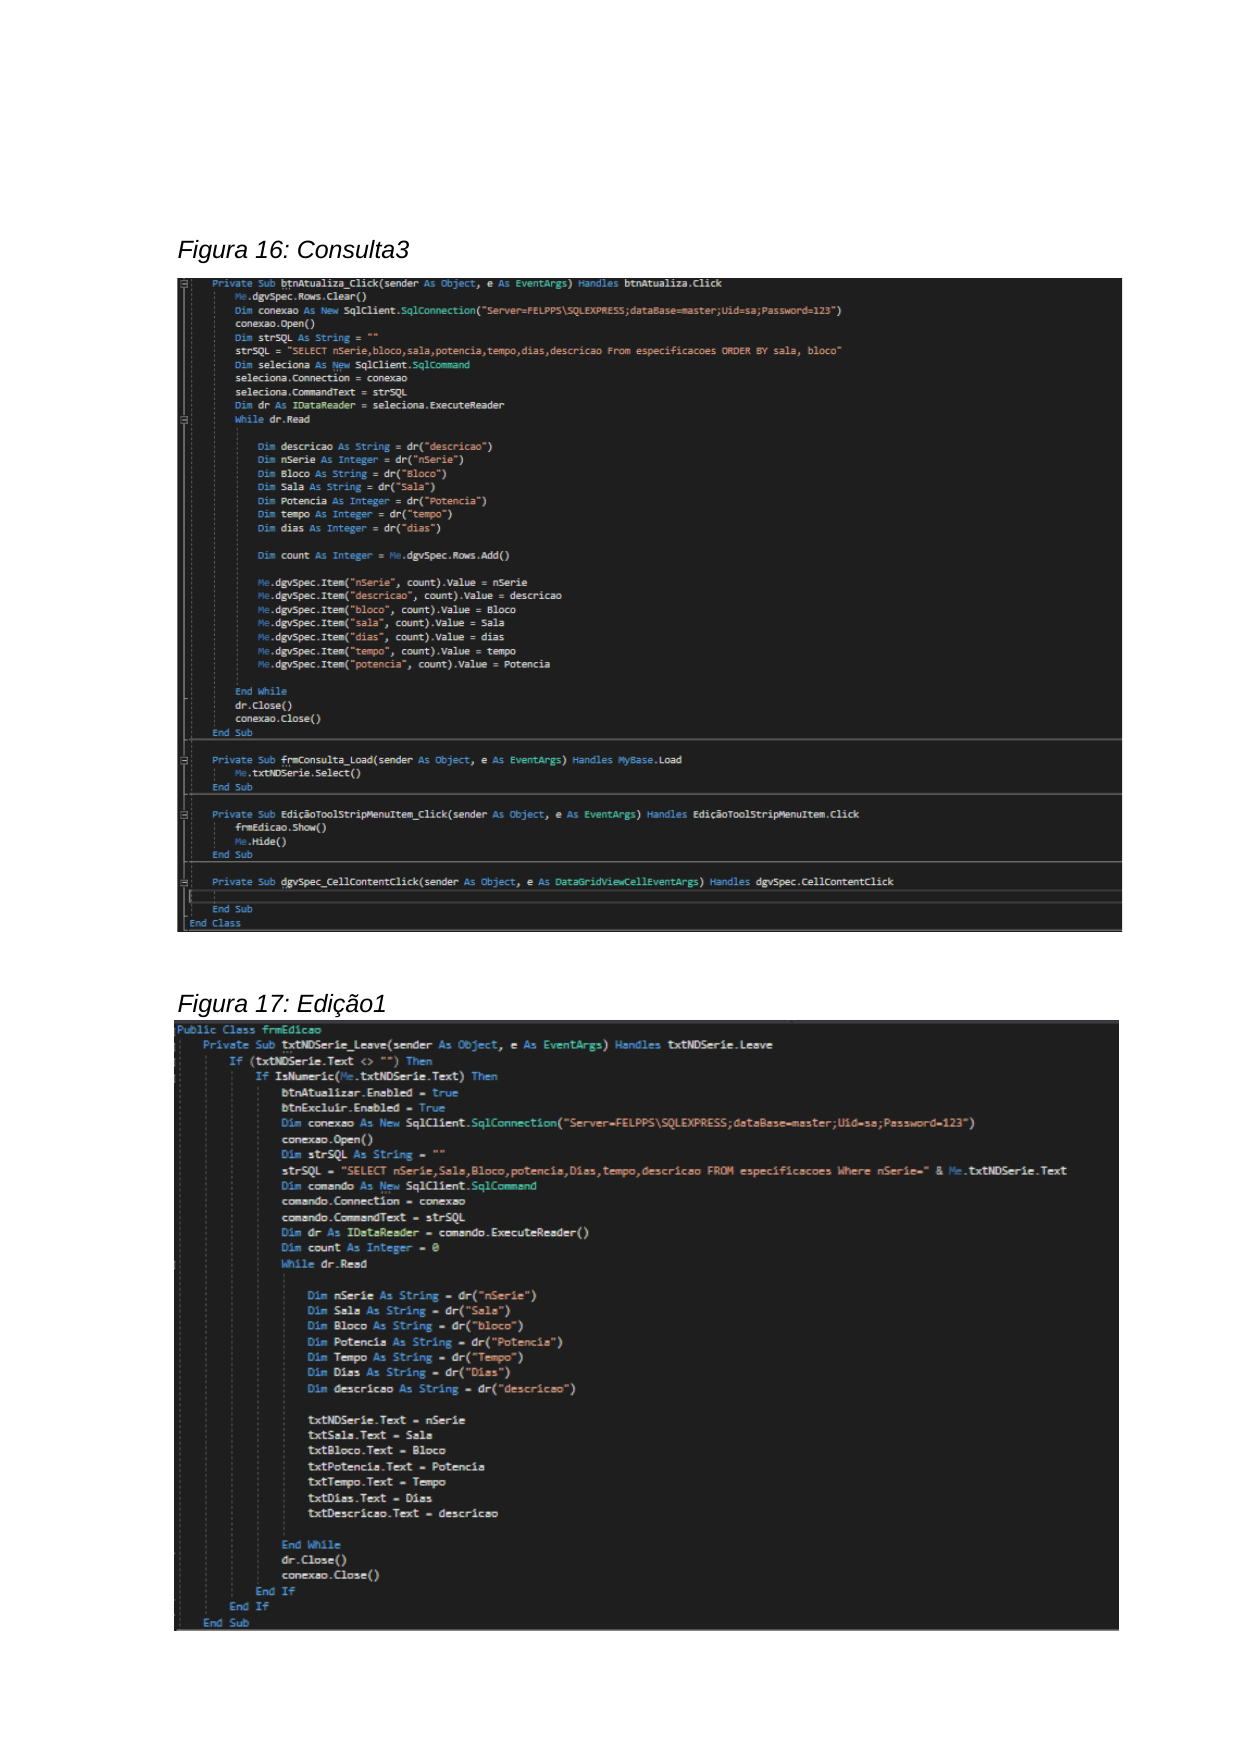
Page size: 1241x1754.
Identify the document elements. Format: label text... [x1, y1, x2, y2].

picture [177, 278, 1123, 932]
text Figura 17: Edição1 [177, 989, 1122, 1017]
picture [174, 1020, 1119, 1631]
text Figura 16: Consulta3 [177, 235, 1122, 264]
